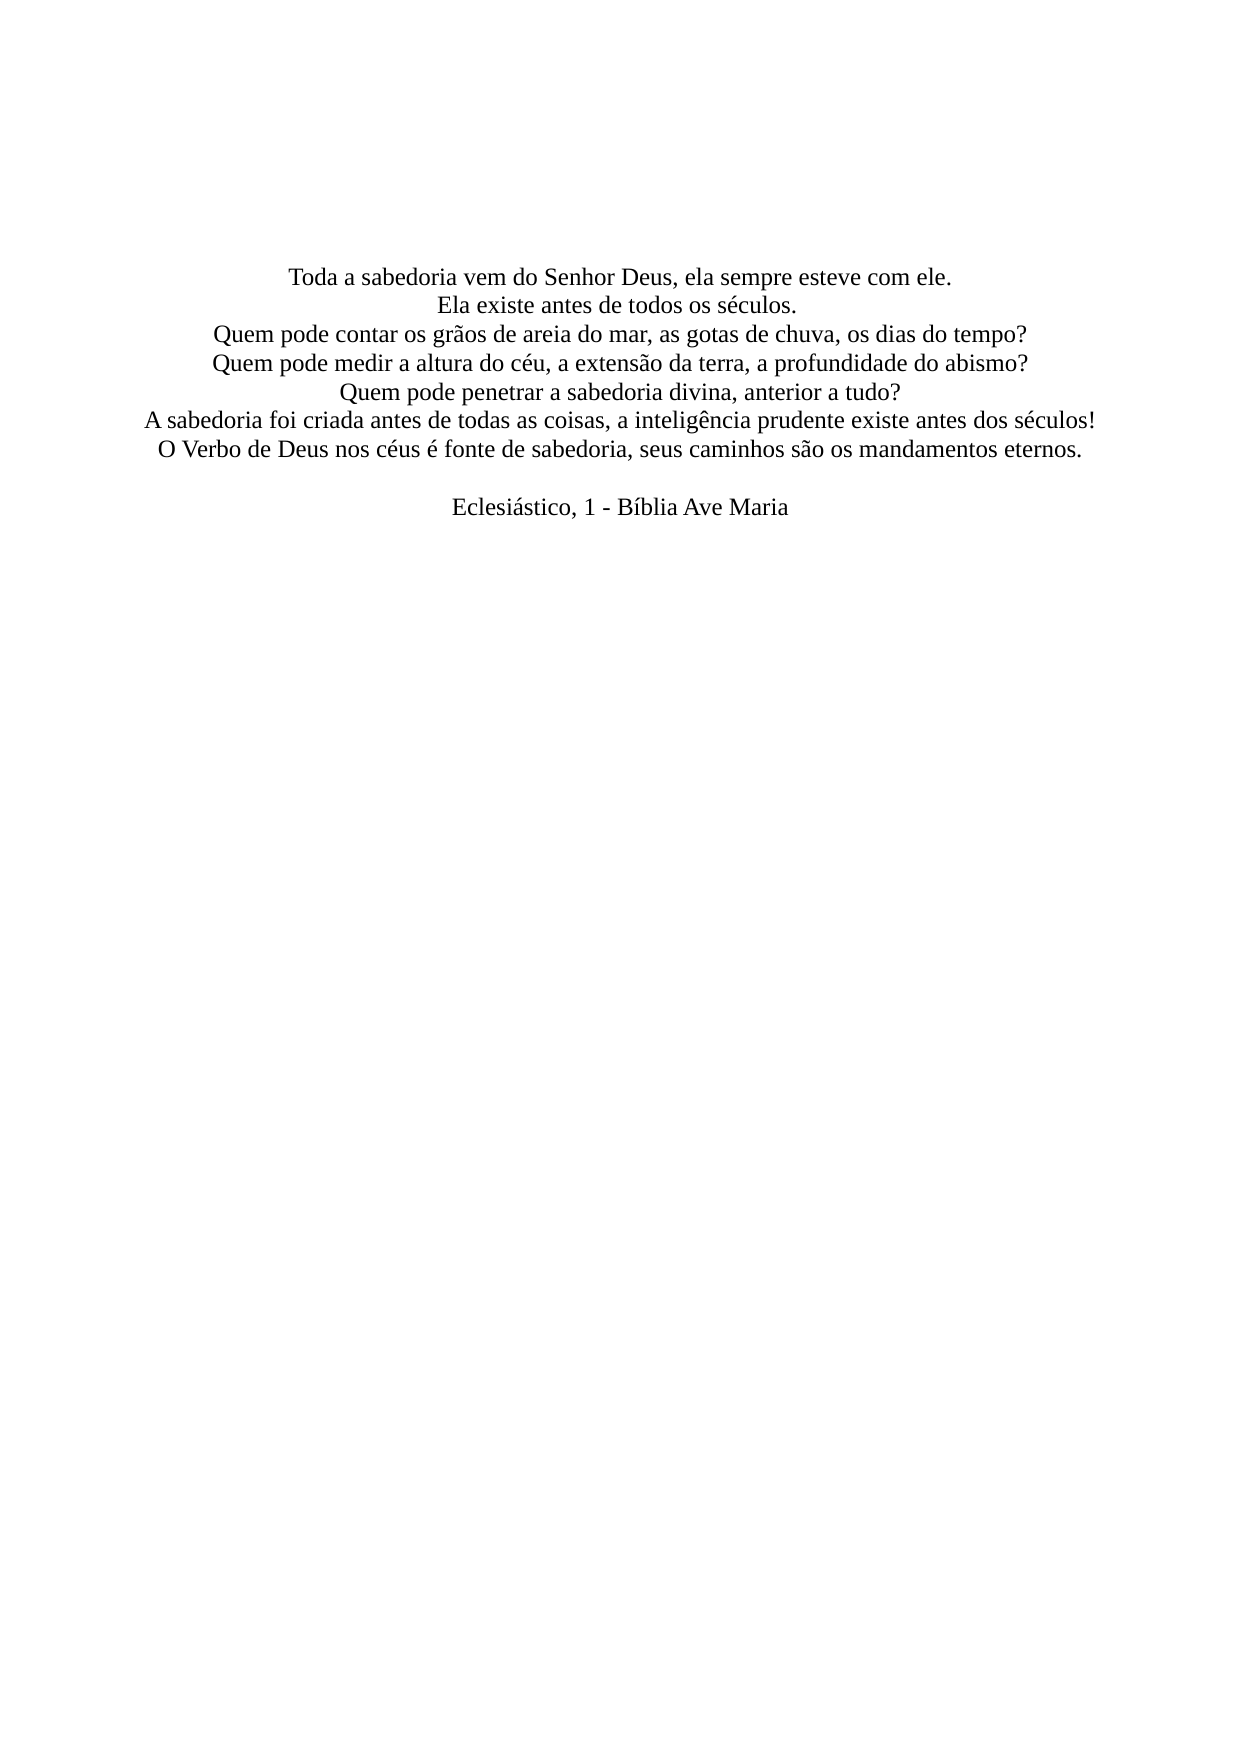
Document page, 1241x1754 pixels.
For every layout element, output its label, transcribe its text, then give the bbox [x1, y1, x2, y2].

text A sabedoria foi criada antes de todas as coisas, a inteligência prudente existe antes dos séculos! [118, 406, 1122, 434]
text Quem pode medir a altura do céu, a extensão da terra, a profundidade do abismo? [118, 348, 1122, 377]
text Toda a sabedoria vem do Senhor Deus, ela sempre esteve com ele. [118, 262, 1122, 291]
text Eclesiástico, 1 - Bíblia Ave Maria [118, 492, 1122, 521]
text Quem pode contar os grãos de areia do mar, as gotas de chuva, os dias do tempo? [118, 319, 1122, 348]
text O Verbo de Deus nos céus é fonte de sabedoria, seus caminhos são os mandamentos eternos. [118, 434, 1122, 463]
text Ela existe antes de todos os séculos. [118, 291, 1122, 319]
text Quem pode penetrar a sabedoria divina, anterior a tudo? [118, 377, 1122, 406]
